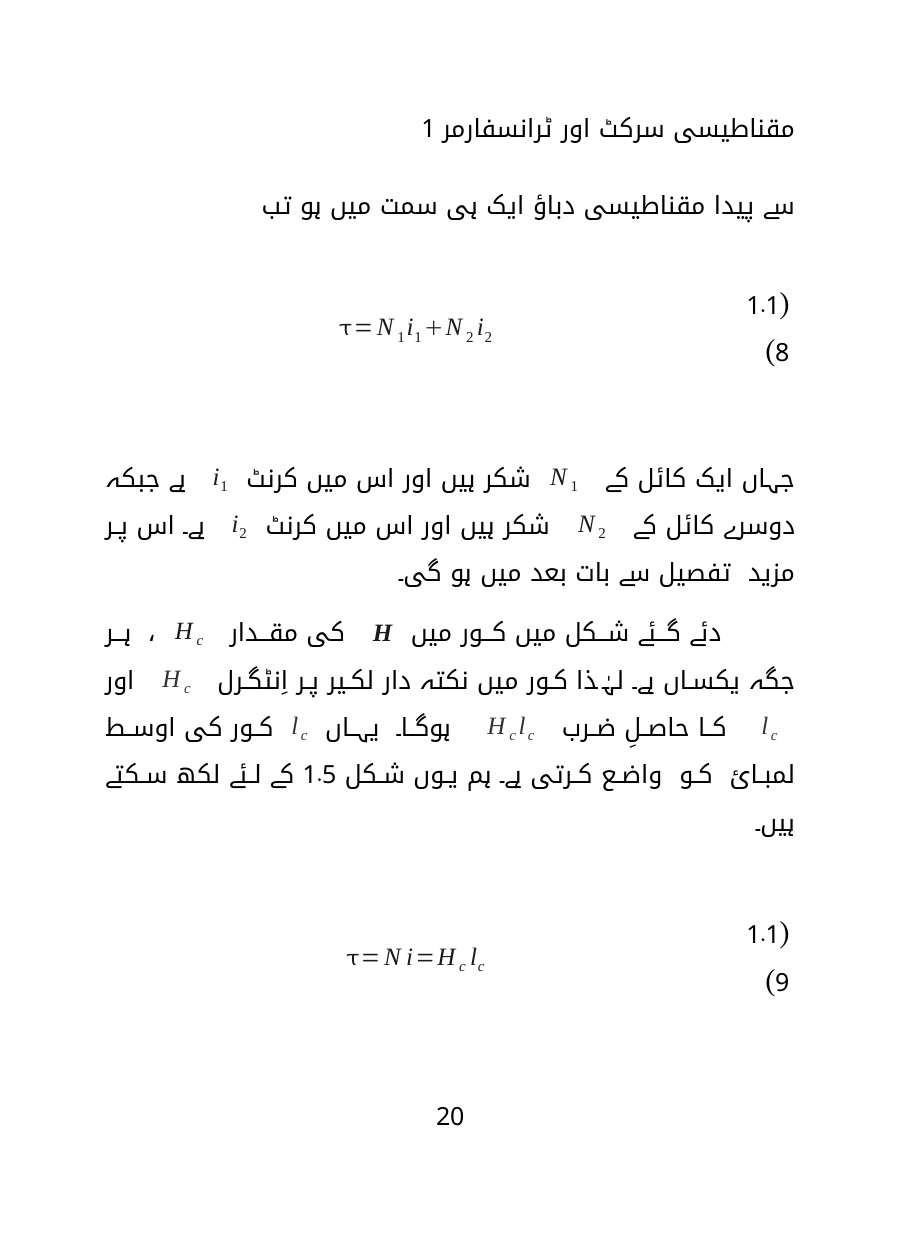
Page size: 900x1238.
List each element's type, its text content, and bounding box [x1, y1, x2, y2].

text جہاں ایک کائل کے شکر ہیں اور اس میں کرنٹ ہے جبکہ دوسرے کائل کے شکر ہیں اور اس میں کرنٹ ہے۔ اس پر مزید تفصیل سے بات بعد میں ہو گی۔ [105, 455, 795, 597]
text اگرچہ شکل 1.5 میں ایک کوئل دکھائ گئ ہے، حقیقت میں ٹرانسفارمر اور زیادہ تر گھومنے والی مشینوں میں کم از کم دو کائل پائے جاتے ہیں اور ان میں ان سب کائل کے امپیر-ٹرن کا مجموعہ ہوتا ہے۔ یعنی اگر کسی مشین مین دو کائل ہوں اور ان دونوں کائلوں میں کرنٹ کا بہاو یوں ہو کہ ان سے پیدا مقناطیسی دباؤ ایک ہی سمت میں ہو تب [105, 182, 795, 230]
table_header [105, 906, 718, 1024]
text دئے گئے شکل میں کور میں کی مقدار ، ہر جگہ یکساں ہے۔ لہٰذا کور میں نکتہ دار لکیر پر اِنٹگرل اور کا حاصلِ ضرب ہوگا۔ یہاںکور کی اوسط لمبائ کو واضع کرتی ہے۔ ہم یوں شکل 1.5 کے لئے لکھ سکتے ہیں۔ [105, 610, 795, 847]
table_header (1.18) [718, 276, 795, 395]
table_header (1.19) [718, 906, 795, 1024]
table_header [105, 276, 718, 395]
